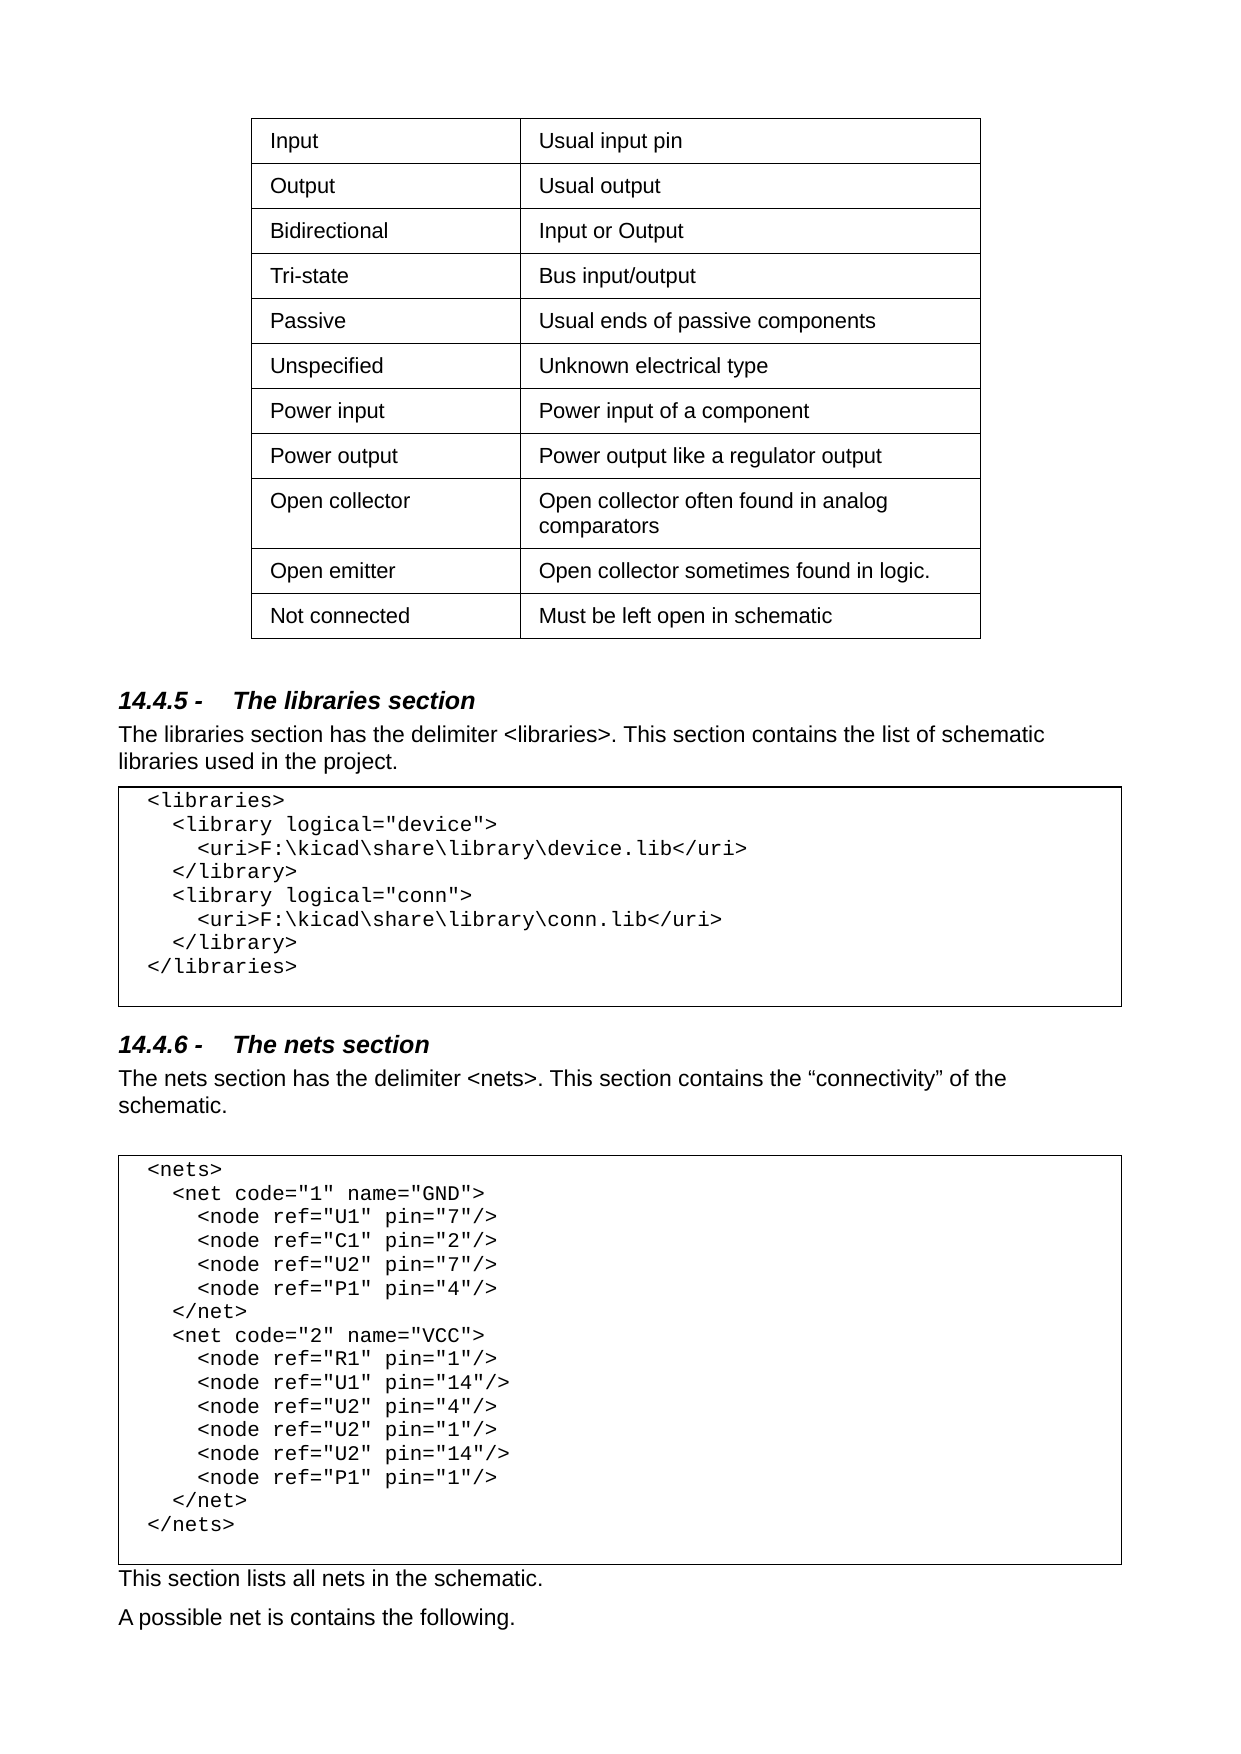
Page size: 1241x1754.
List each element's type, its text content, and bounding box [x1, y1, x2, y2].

text <node ref="U1" pin="14"/> [119, 1368, 1121, 1392]
text </net> [119, 1297, 1121, 1321]
table_cell Tri-state [252, 254, 520, 298]
text </library> [119, 928, 1121, 952]
table_cell Open emitter [252, 549, 520, 593]
text <node ref="P1" pin="4"/> [119, 1273, 1121, 1297]
table_cell Input or Output [521, 209, 980, 253]
table_cell Usual output [521, 164, 980, 208]
table_cell Power output [252, 434, 520, 478]
table_cell Open collector [252, 479, 520, 548]
table_cell Unknown electrical type [521, 344, 980, 388]
text <libraries> [119, 788, 1121, 810]
text <node ref="R1" pin="1"/> [119, 1344, 1121, 1368]
text <nets> [119, 1156, 1121, 1179]
text The nets section has the delimiter <nets>. This section contains the “connectivity” of the schematic. [118, 1065, 1122, 1118]
text A possible net is contains the following. [118, 1604, 1122, 1630]
text <library logical="device"> [119, 810, 1121, 834]
text <node ref="P1" pin="1"/> [119, 1463, 1121, 1486]
text </nets> [119, 1510, 1121, 1538]
table_cell Power input [252, 389, 520, 433]
text <node ref="U2" pin="1"/> [119, 1415, 1121, 1439]
table_cell Passive [252, 299, 520, 343]
table_header Input [252, 119, 520, 163]
text </library> [119, 857, 1121, 881]
table_cell Must be left open in schematic [521, 594, 980, 638]
text <uri>F:\kicad\share\library\conn.lib</uri> [119, 905, 1121, 928]
text <node ref="U2" pin="7"/> [119, 1250, 1121, 1273]
table_cell Open collector sometimes found in logic. [521, 549, 980, 593]
text <library logical="conn"> [119, 881, 1121, 905]
subtitle The nets section [118, 1030, 1122, 1059]
text The libraries section has the delimiter <libraries>. This section contains the list of schematic libraries used in the project. [118, 721, 1122, 774]
table_cell Open collector often found in analog comparators [521, 479, 980, 548]
table_cell Usual ends of passive components [521, 299, 980, 343]
table_cell Power output like a regulator output [521, 434, 980, 478]
text <net code="2" name="VCC"> [119, 1321, 1121, 1344]
text </net> [119, 1486, 1121, 1510]
text <uri>F:\kicad\share\library\device.lib</uri> [119, 834, 1121, 857]
text <net code="1" name="GND"> [119, 1179, 1121, 1203]
text This section lists all nets in the schematic. [118, 1565, 1122, 1592]
text <node ref="U2" pin="14"/> [119, 1439, 1121, 1463]
table_cell Bus input/output [521, 254, 980, 298]
text <node ref="C1" pin="2"/> [119, 1226, 1121, 1250]
table_cell Not connected [252, 594, 520, 638]
table_cell Bidirectional [252, 209, 520, 253]
table_cell Power input of a component [521, 389, 980, 433]
text <node ref="U1" pin="7"/> [119, 1203, 1121, 1226]
text <node ref="U2" pin="4"/> [119, 1392, 1121, 1415]
subtitle The libraries section [118, 686, 1122, 715]
table_header Usual input pin [521, 119, 980, 163]
table_cell Unspecified [252, 344, 520, 388]
text </libraries> [119, 952, 1121, 979]
table_cell Output [252, 164, 520, 208]
